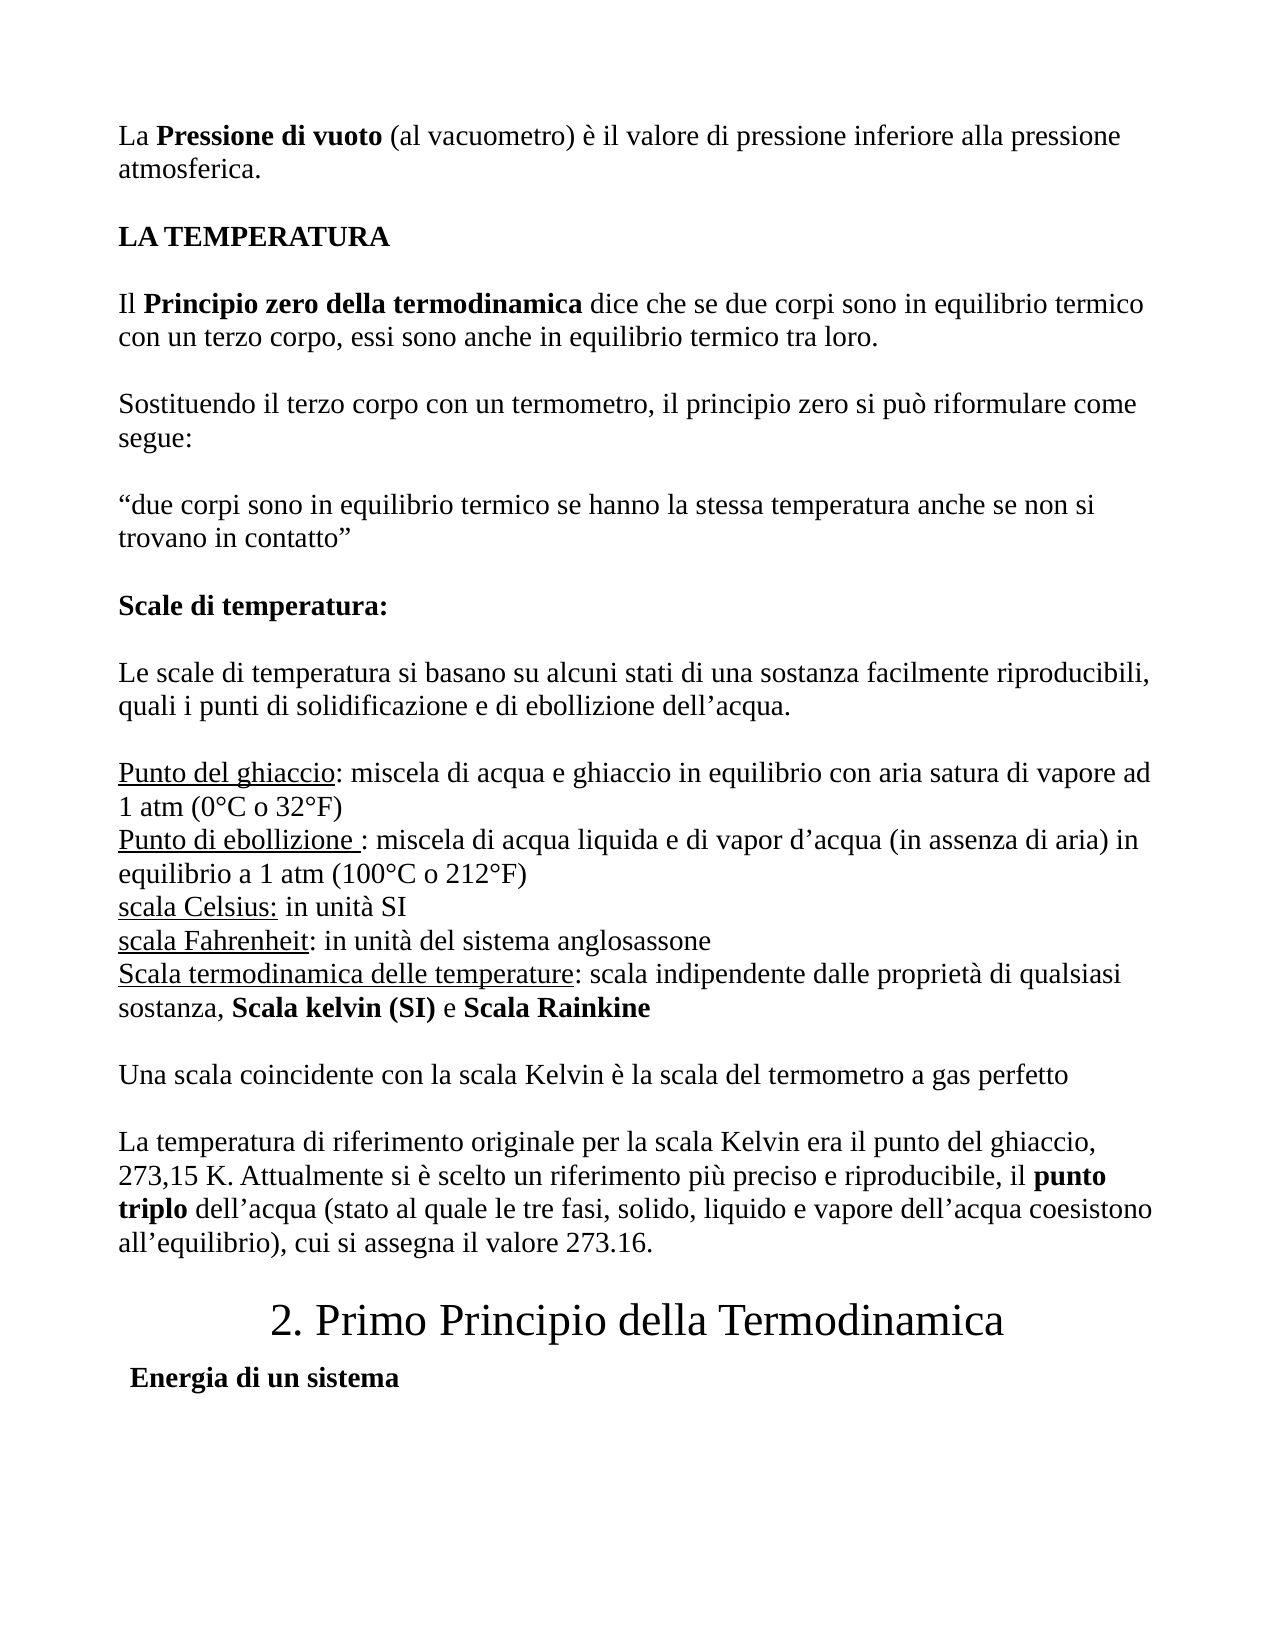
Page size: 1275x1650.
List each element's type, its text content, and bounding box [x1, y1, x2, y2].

text scala Celsius: in unità SI [118, 889, 1157, 923]
text Le scale di temperatura si basano su alcuni stati di una sostanza facilmente riproducibili, quali i punti di solidificazione e di ebollizione dell’acqua. [118, 655, 1157, 722]
text Sostituendo il terzo corpo con un termometro, il principio zero si può riformulare come segue: [118, 386, 1157, 453]
text LA TEMPERATURA [118, 219, 1157, 252]
text Punto del ghiaccio: miscela di acqua e ghiaccio in equilibrio con aria satura di vapore ad 1 atm (0°C o 32°F) [118, 755, 1157, 822]
text Scala termodinamica delle temperature: scala indipendente dalle proprietà di qualsiasi sostanza, Scala kelvin (SI) e Scala Rainkine [118, 957, 1157, 1024]
text “due corpi sono in equilibrio termico se hanno la stessa temperatura anche se non si trovano in contatto” [118, 487, 1157, 554]
text Il Principio zero della termodinamica dice che se due corpi sono in equilibrio termico con un terzo corpo, essi sono anche in equilibrio termico tra loro. [118, 286, 1157, 353]
text Una scala coincidente con la scala Kelvin è la scala del termometro a gas perfetto [118, 1057, 1157, 1091]
text Energia di un sistema [118, 1345, 1157, 1397]
text Punto di ebollizione : miscela di acqua liquida e di vapor d’acqua (in assenza di aria) in equilibrio a 1 atm (100°C o 212°F) [118, 822, 1157, 889]
text 2. Primo Principio della Termodinamica [118, 1292, 1157, 1345]
text La Pressione di vuoto (al vacuometro) è il valore di pressione inferiore alla pressione atmosferica. [118, 118, 1157, 185]
text La temperatura di riferimento originale per la scala Kelvin era il punto del ghiaccio, 273,15 K. Attualmente si è scelto un riferimento più preciso e riproducibile, il punto triplo dell’acqua (stato al quale le tre fasi, solido, liquido e vapore dell’acqua coesistono all’equilibrio), cui si assegna il valore 273.16. [118, 1124, 1157, 1258]
text scala Fahrenheit: in unità del sistema anglosassone [118, 923, 1157, 957]
text Scale di temperatura: [118, 588, 1157, 621]
